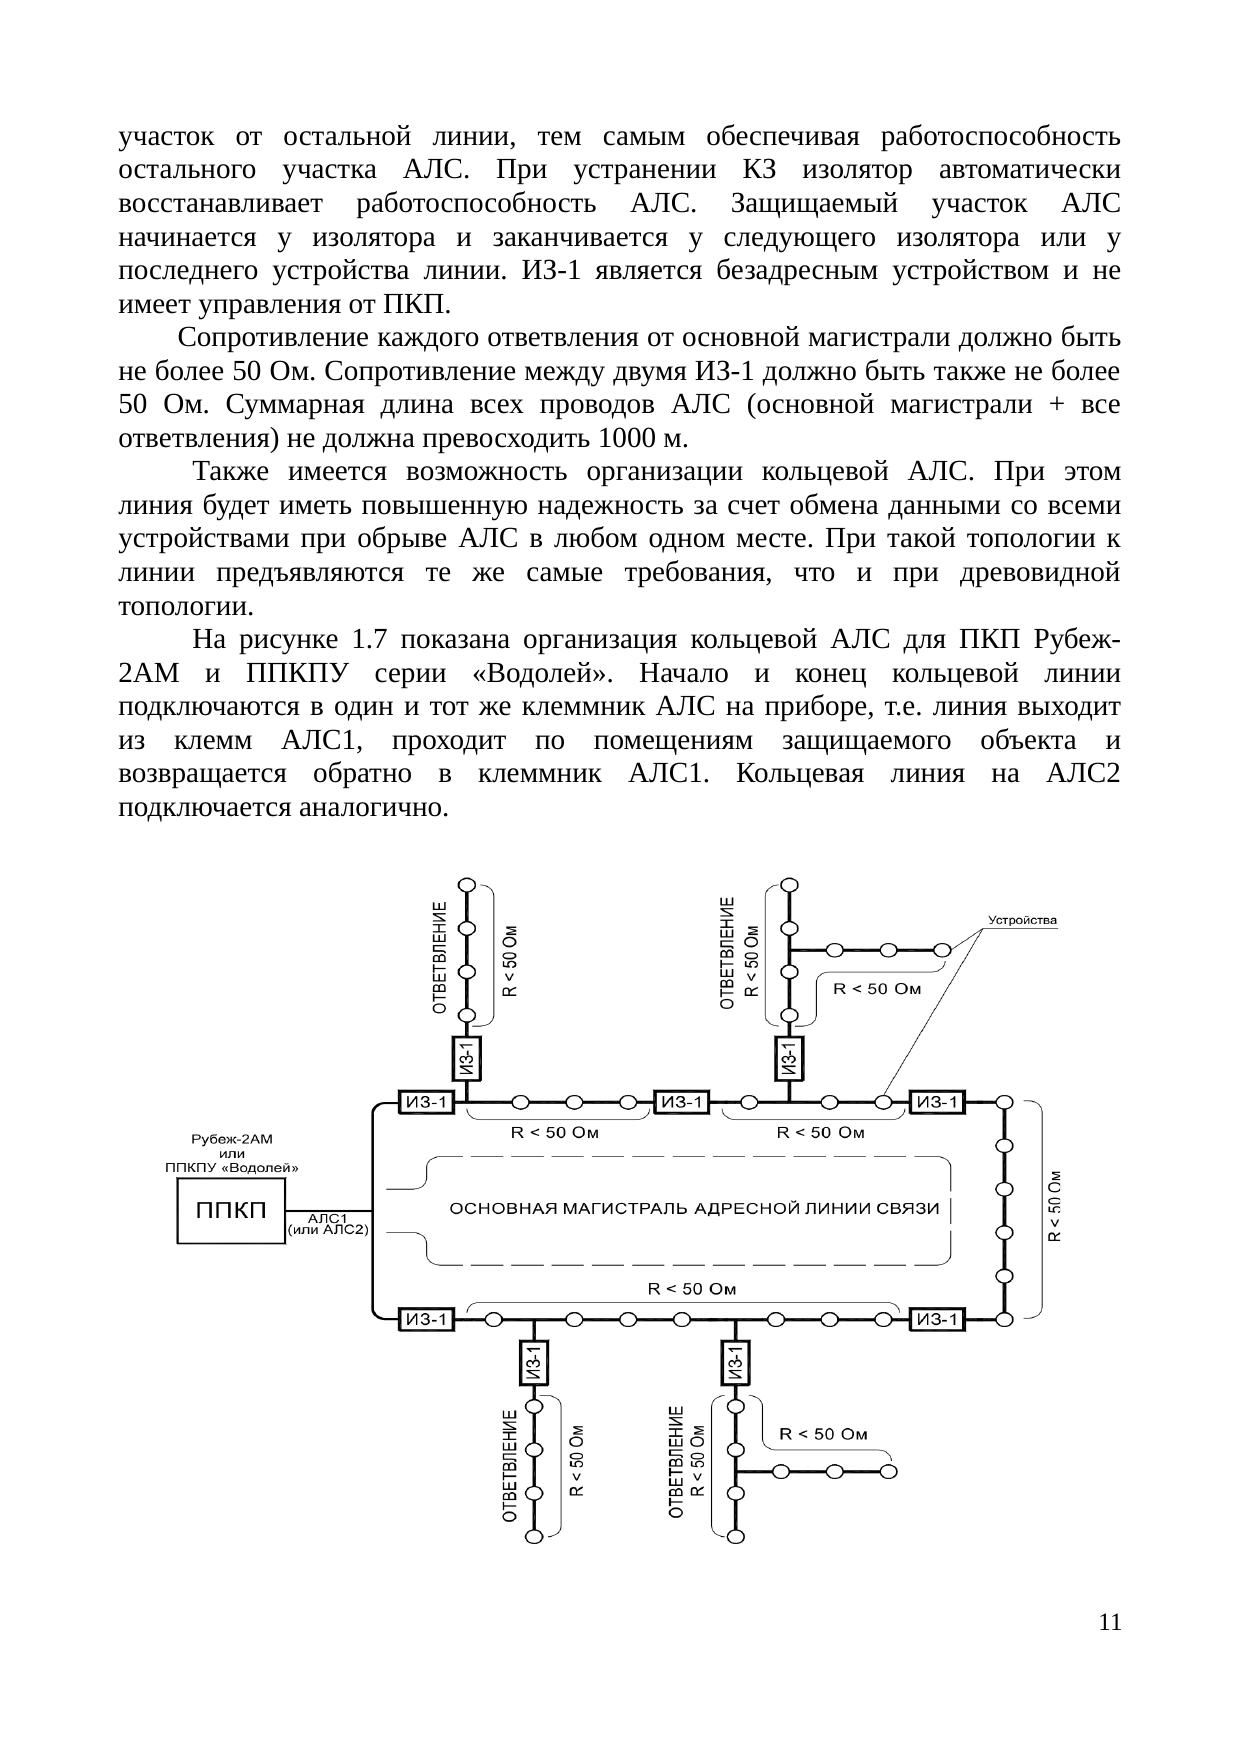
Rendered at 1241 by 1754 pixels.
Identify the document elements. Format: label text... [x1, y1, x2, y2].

text На рисунке 1.7 показана организация кольцевой АЛС для ПКП Рубеж-2АМ и ППКПУ серии «Водолей». Начало и конец кольцевой линии подключаются в один и тот же клеммник АЛС на приборе, т.е. линия выходит из клемм АЛС1, проходит по помещениям защищаемого объекта и возвращается обратно в клеммник АЛС1. Кольцевая линия на АЛС2 подключается аналогично. [118, 621, 1122, 822]
text Сопротивление каждого ответвления от основной магистрали должно быть не более 50 Ом. Сопротивление между двумя ИЗ-1 должно быть также не более 50 Ом. Суммарная длина всех проводов АЛС (основной магистрали + все ответвления) не должна превосходить 1000 м. [118, 319, 1122, 453]
text Также имеется возможность организации кольцевой АЛС. При этом линия будет иметь повышенную надежность за счет обмена данными со всеми устройствами при обрыве АЛС в любом одном месте. При такой топологии к линии предъявляются те же самые требования, что и при древовидной топологии. [118, 453, 1122, 621]
text участок от остальной линии, тем самым обеспечивая работоспособность остального участка АЛС. При устранении КЗ изолятор автоматически восстанавливает работоспособность АЛС. Защищаемый участок АЛС начинается у изолятора и заканчивается у следующего изолятора или у последнего устройства линии. ИЗ-1 является безадресным устройством и не имеет управления от ПКП. [118, 118, 1122, 319]
picture [165, 863, 1061, 1544]
